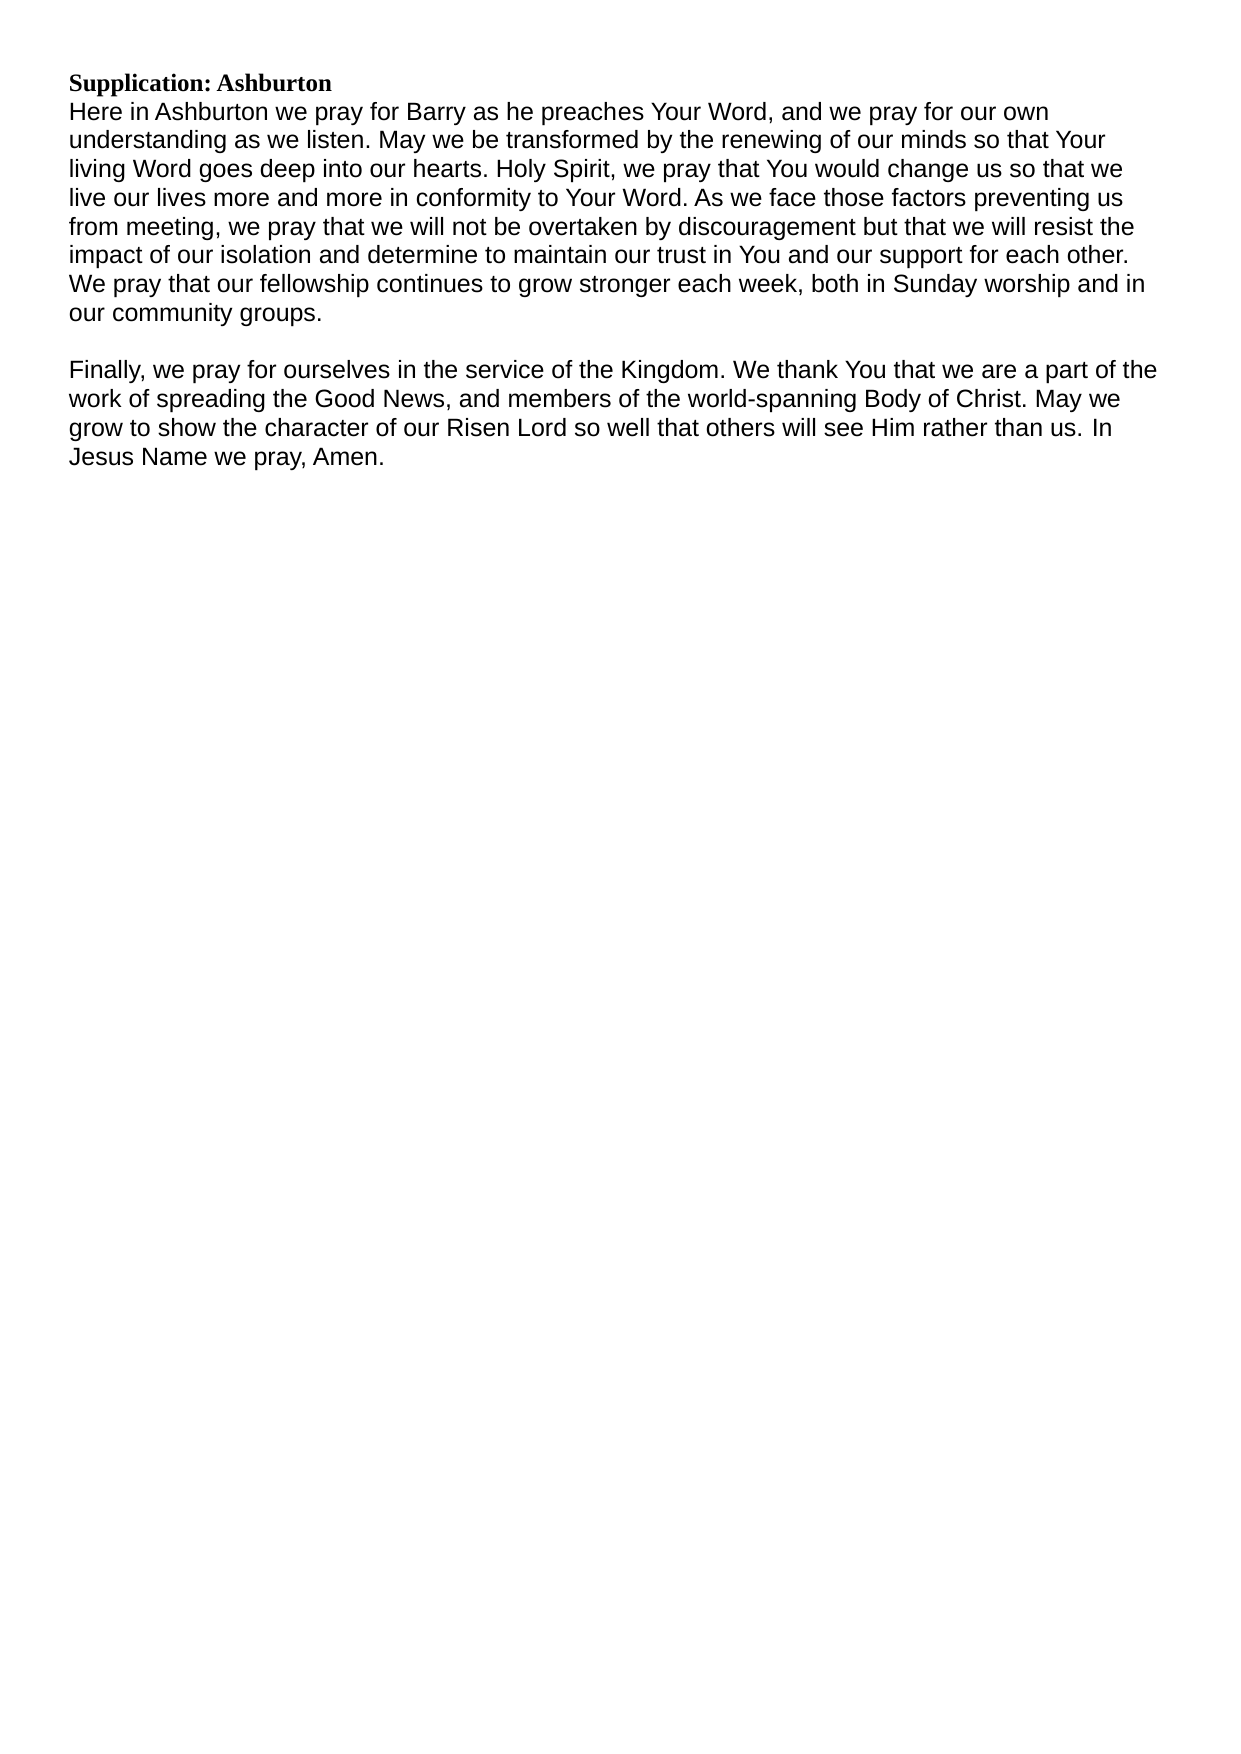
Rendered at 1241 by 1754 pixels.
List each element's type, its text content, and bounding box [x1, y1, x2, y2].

text Finally, we pray for ourselves in the service of the Kingdom. We thank You that we are a part of the work of spreading the Good News, and members of the world-spanning Body of Christ. May we grow to show the character of our Risen Lord so well that others will see Him rather than us. In Jesus Name we pray, Amen. [69, 355, 1161, 470]
text Supplication: Ashburton [69, 68, 1161, 97]
text Here in Ashburton we pray for Barry as he preaches Your Word, and we pray for our own understanding as we listen. May we be transformed by the renewing of our minds so that Your living Word goes deep into our hearts. Holy Spirit, we pray that You would change us so that we live our lives more and more in conformity to Your Word. As we face those factors preventing us from meeting, we pray that we will not be overtaken by discouragement but that we will resist the impact of our isolation and determine to maintain our trust in You and our support for each other. We pray that our fellowship continues to grow stronger each week, both in Sunday worship and in our community groups. [69, 97, 1161, 327]
